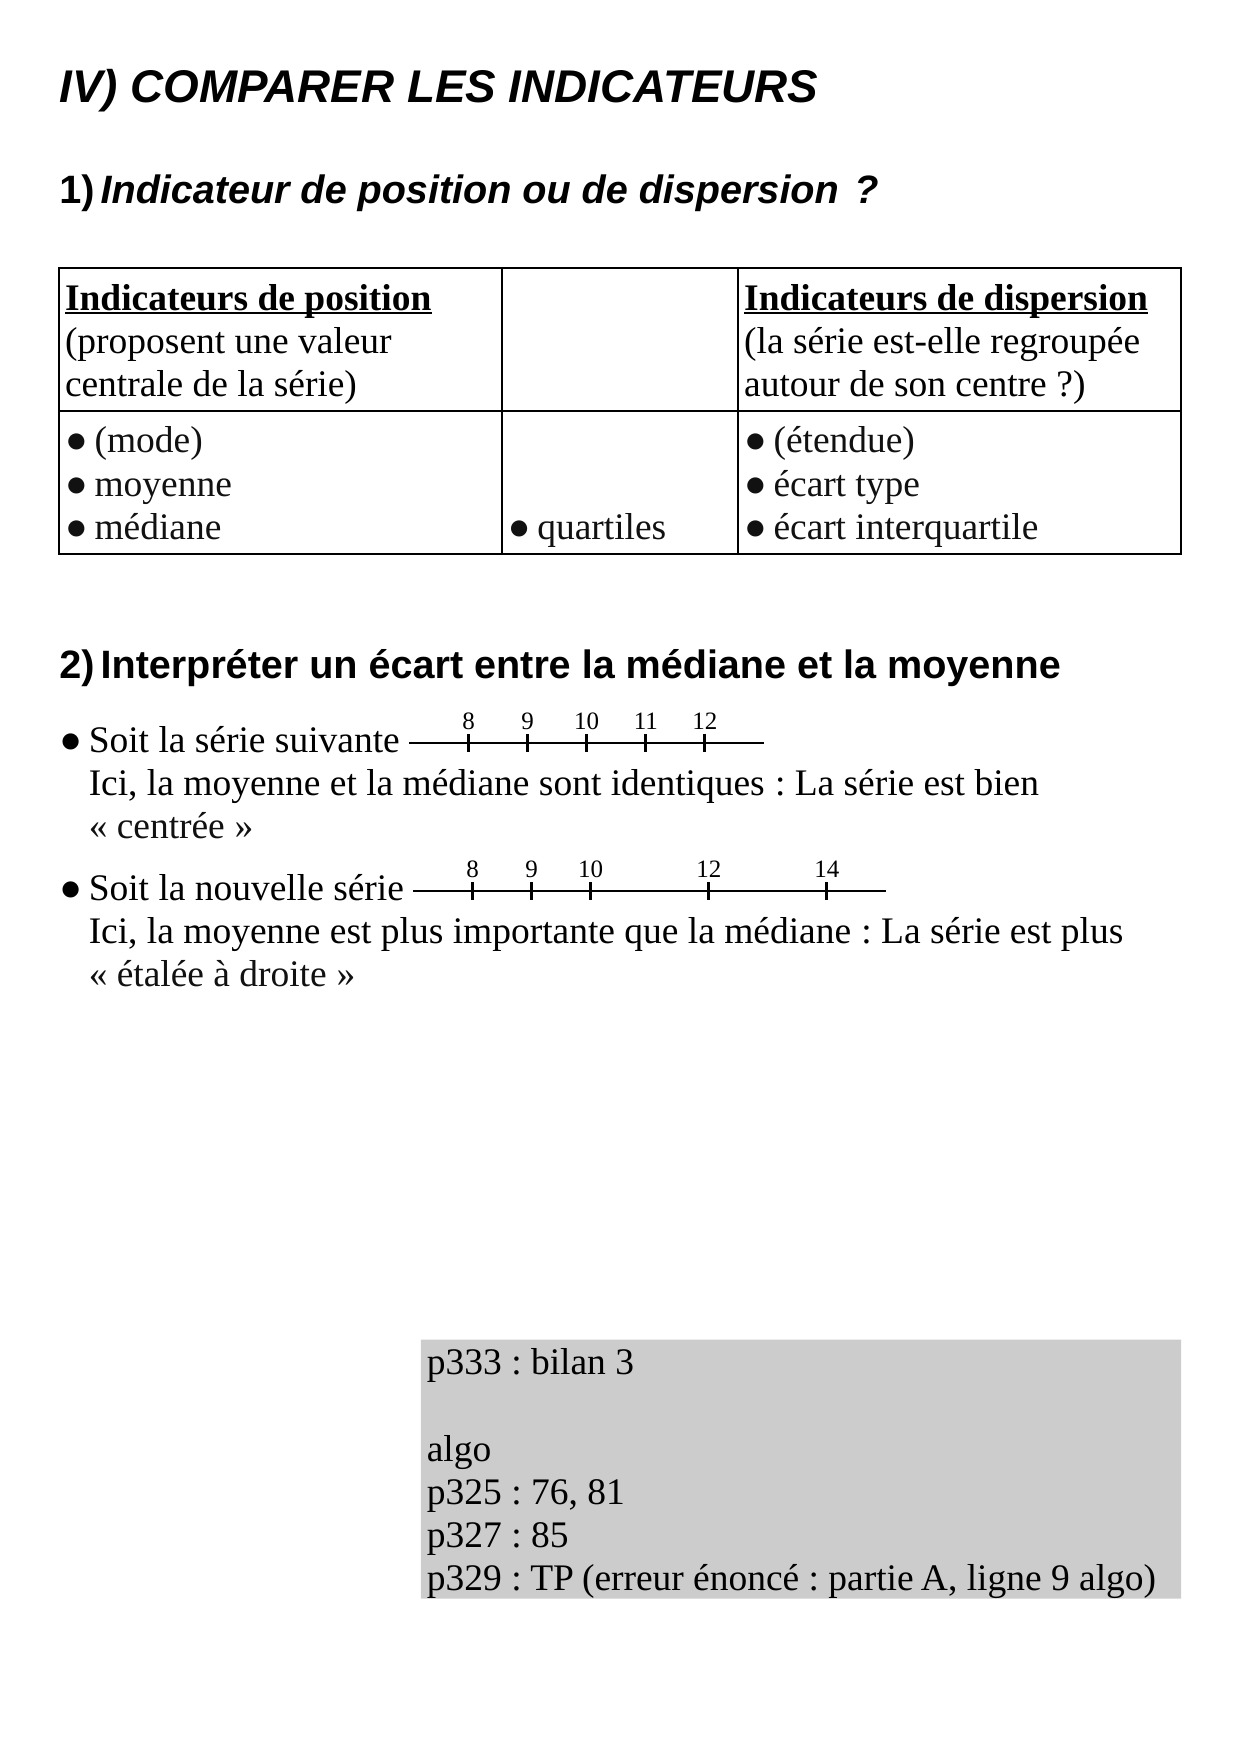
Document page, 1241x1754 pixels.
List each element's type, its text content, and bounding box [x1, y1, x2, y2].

table_header [503, 269, 737, 410]
list Soit la nouvelle série Ici, la moyenne est plus importante que la médiane : La série est plus « étalée à droite » [59, 847, 1181, 995]
table_cell quartiles [503, 412, 737, 553]
list Indicateur de position ou de dispersion ? [59, 167, 1181, 212]
list Soit la série suivante Ici, la moyenne et la médiane sont identiques : La série est bien « centrée » [59, 699, 1181, 847]
list Comparer les indicateurs [59, 59, 1181, 112]
table_header Indicateurs de dispersion (la série est-elle regroupée autour de son centre ?) [739, 269, 1180, 410]
table_header Indicateurs de position (proposent une valeur centrale de la série) [60, 269, 501, 410]
table_cell (étendue) écart type écart interquartile [739, 412, 1180, 553]
list Interpréter un écart entre la médiane et la moyenne [59, 641, 1181, 687]
table_cell (mode) moyenne médiane [60, 412, 501, 553]
